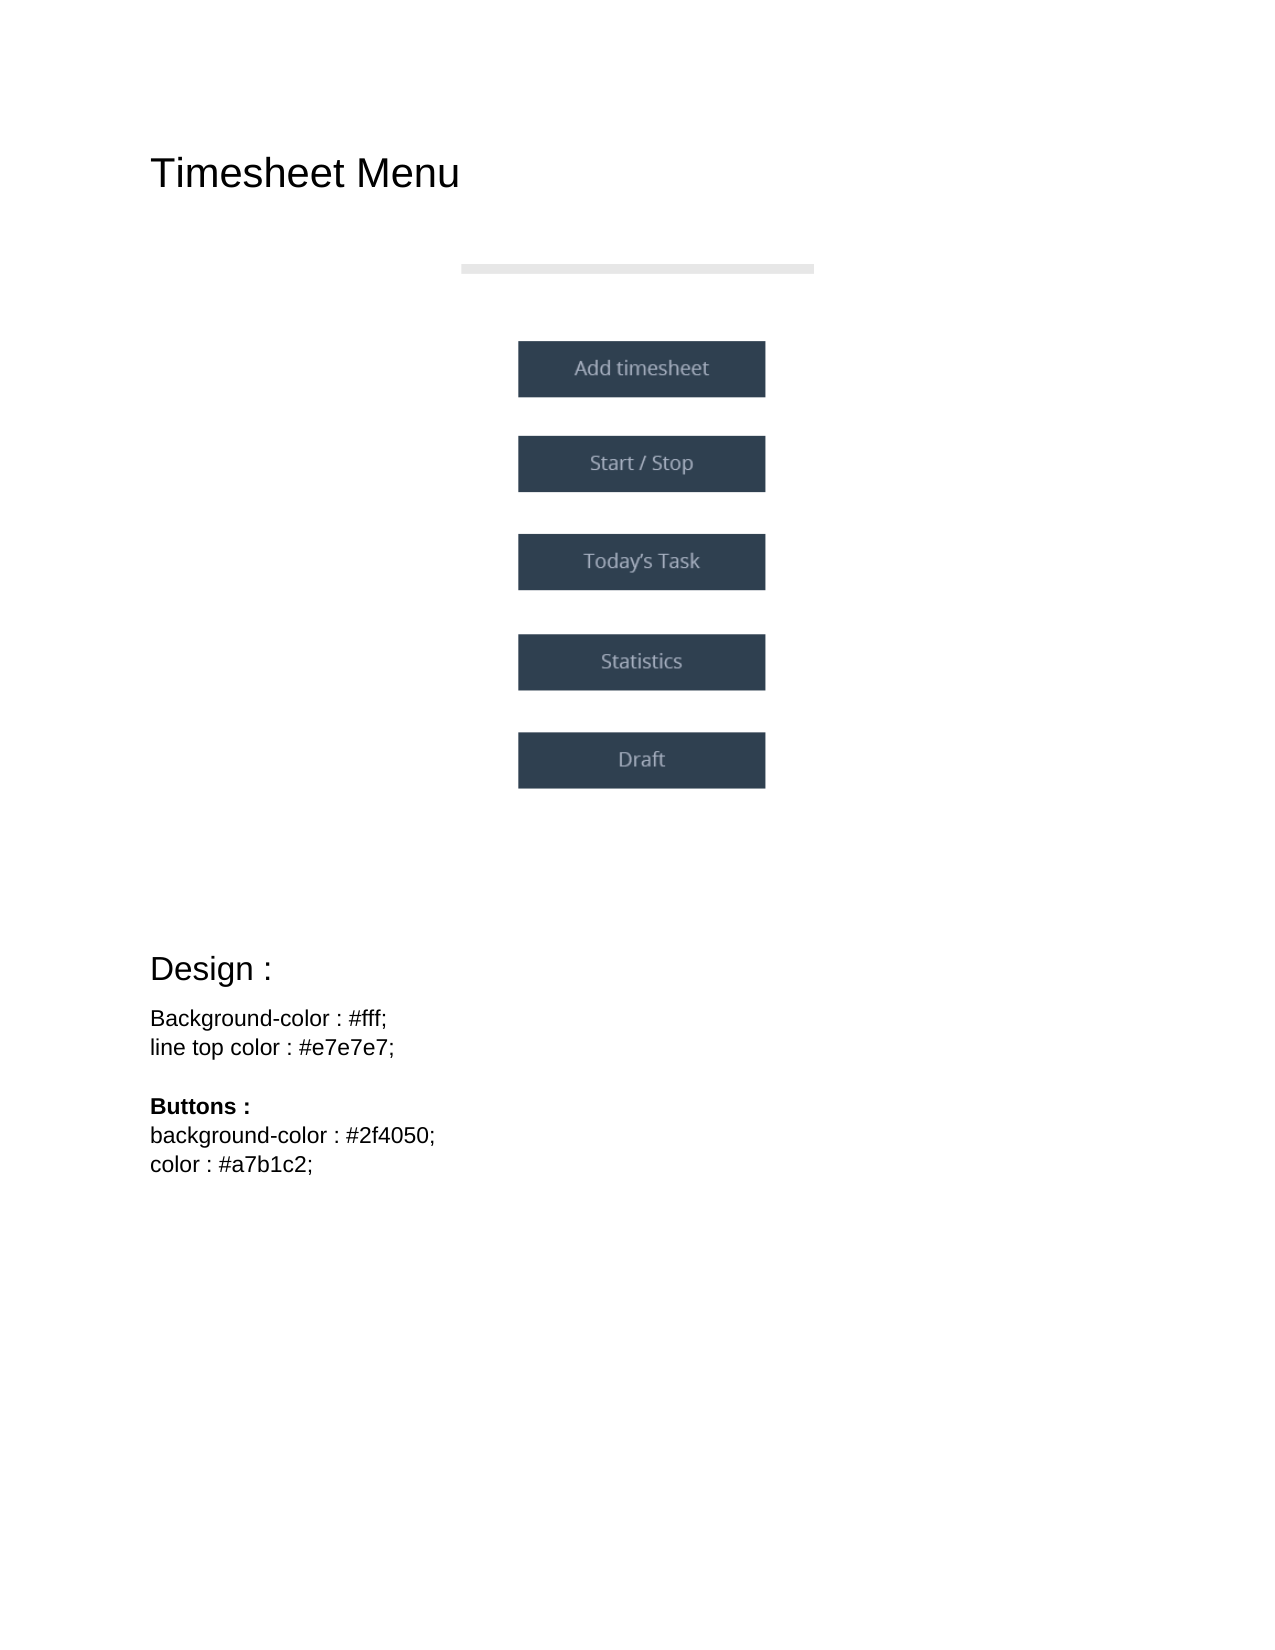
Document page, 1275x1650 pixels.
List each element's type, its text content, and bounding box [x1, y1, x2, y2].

text background-color : #2f4050; [150, 1123, 1125, 1148]
text color : #a7b1c2; [150, 1152, 1125, 1178]
text Buttons : [150, 1093, 1125, 1119]
text line top color : #e7e7e7; [150, 1035, 1125, 1060]
subtitle Design : [150, 950, 1125, 987]
picture [461, 264, 814, 890]
subtitle Timesheet Menu [150, 150, 1125, 197]
text Background-color : #fff; [150, 1005, 1125, 1031]
